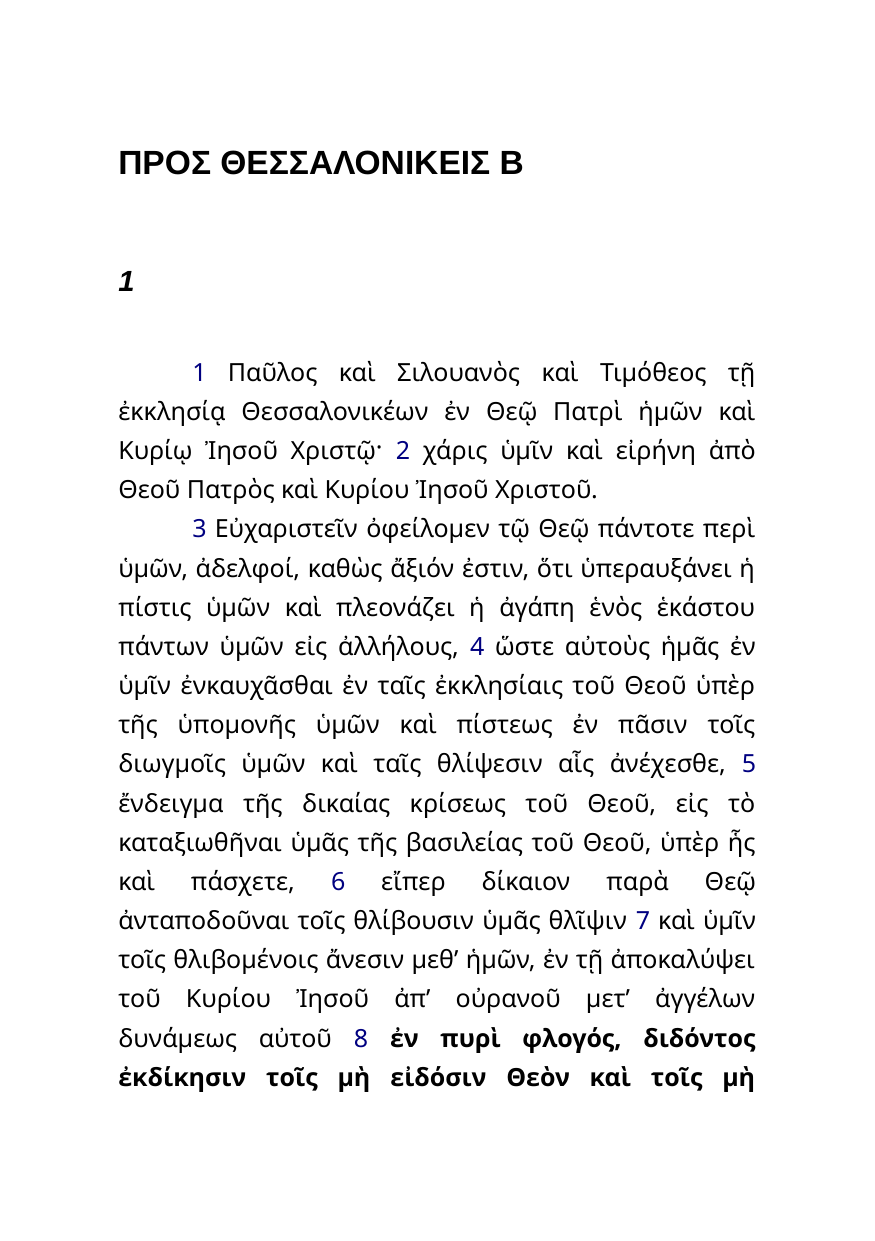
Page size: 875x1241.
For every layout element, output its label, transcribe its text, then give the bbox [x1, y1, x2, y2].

text 3 Εὐχαριστεῖν ὀφείλομεν τῷ Θεῷ πάντοτε περὶ ὑμῶν, ἀδελφοί, καθὼς ἄξιόν ἐστιν, ὅτι ὑπεραυξάνει ἡ πίστις ὑμῶν καὶ πλεονάζει ἡ ἀγάπη ἑνὸς ἑκάστου πάντων ὑμῶν εἰς ἀλλήλους, 4 ὥστε αὐτοὺς ἡμᾶς ἐν ὑμῖν ἐνκαυχᾶσθαι ἐν ταῖς ἐκκλησίαις τοῦ Θεοῦ ὑπὲρ τῆς ὑπομονῆς ὑμῶν καὶ πίστεως ἐν πᾶσιν τοῖς διωγμοῖς ὑμῶν καὶ ταῖς θλίψεσιν αἷς ἀνέχεσθε, 5 ἔνδειγμα τῆς δικαίας κρίσεως τοῦ Θεοῦ, εἰς τὸ καταξιωθῆναι ὑμᾶς τῆς βασιλείας τοῦ Θεοῦ, ὑπὲρ ἧς καὶ πάσχετε, 6 εἴπερ δίκαιον παρὰ Θεῷ ἀνταποδοῦναι τοῖς θλίβουσιν ὑμᾶς θλῖψιν 7 καὶ ὑμῖν τοῖς θλιβομένοις ἄνεσιν μεθ’ ἡμῶν, ἐν τῇ ἀποκαλύψει τοῦ Κυρίου Ἰησοῦ ἀπ’ οὐρανοῦ μετ’ ἀγγέλων δυνάμεως αὐτοῦ 8 ἐν πυρὶ φλογός, διδόντος ἐκδίκησιν τοῖς μὴ εἰδόσιν Θεὸν καὶ τοῖς μὴ [118, 511, 756, 1093]
text 1 Παῦλος καὶ Σιλουανὸς καὶ Τιμόθεος τῇ ἐκκλησίᾳ Θεσσαλονικέων ἐν Θεῷ Πατρὶ ἡμῶν καὶ Κυρίῳ Ἰησοῦ Χριστῷ· 2 χάρις ὑμῖν καὶ εἰρήνη ἀπὸ Θεοῦ Πατρὸς καὶ Κυρίου Ἰησοῦ Χριστοῦ. [118, 354, 756, 506]
subtitle 1 [118, 264, 756, 298]
subtitle ΠΡΟΣ ΘΕΣΣΑΛΟΝΙΚΕΙΣ Β [118, 143, 756, 182]
